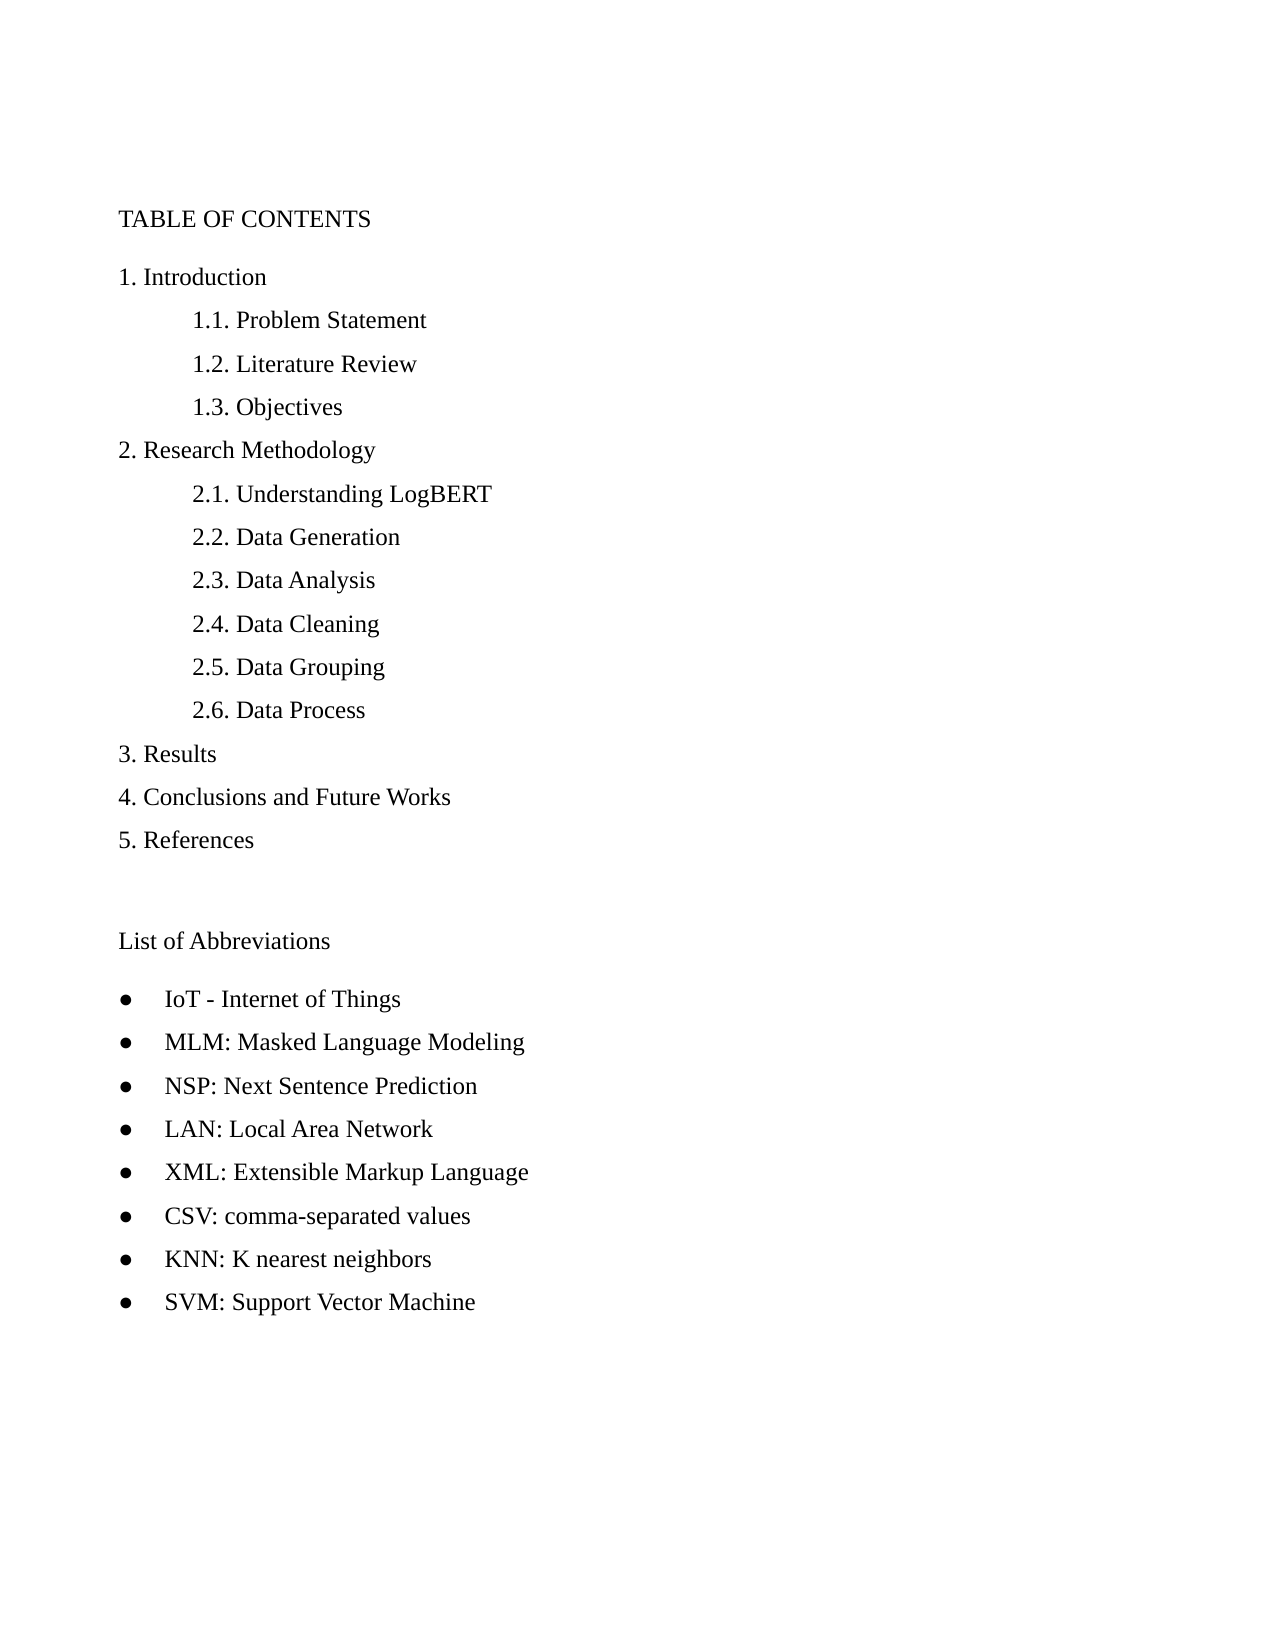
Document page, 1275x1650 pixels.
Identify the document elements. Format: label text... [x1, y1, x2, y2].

text ● SVM: Support Vector Machine [118, 1287, 1157, 1316]
text 1.2. Literature Review [118, 349, 1157, 377]
text 5. References [118, 825, 1157, 854]
text 2.3. Data Analysis [118, 565, 1157, 594]
text 1.1. Problem Statement [118, 305, 1157, 334]
text TABLE OF CONTENTS [118, 204, 1157, 233]
text ● LAN: Local Area Network [118, 1114, 1157, 1143]
text 2.4. Data Cleaning [118, 609, 1157, 637]
text 1.3. Objectives [118, 392, 1157, 421]
text ● XML: Extensible Markup Language [118, 1157, 1157, 1186]
text 2.1. Understanding LogBERT [118, 479, 1157, 507]
text 4. Conclusions and Future Works [118, 782, 1157, 811]
text ● KNN: K nearest neighbors [118, 1244, 1157, 1273]
text 2.5. Data Grouping [118, 652, 1157, 681]
text 2. Research Methodology [118, 435, 1157, 464]
text ● MLM: Masked Language Modeling [118, 1027, 1157, 1056]
text ● NSP: Next Sentence Prediction [118, 1071, 1157, 1099]
text List of Abbreviations [118, 926, 1157, 955]
text 2.2. Data Generation [118, 522, 1157, 551]
text 1. Introduction [118, 262, 1157, 291]
text ● CSV: comma-separated values [118, 1201, 1157, 1229]
text 2.6. Data Process [118, 695, 1157, 724]
text 3. Results [118, 739, 1157, 767]
text ● IoT - Internet of Things [118, 984, 1157, 1013]
